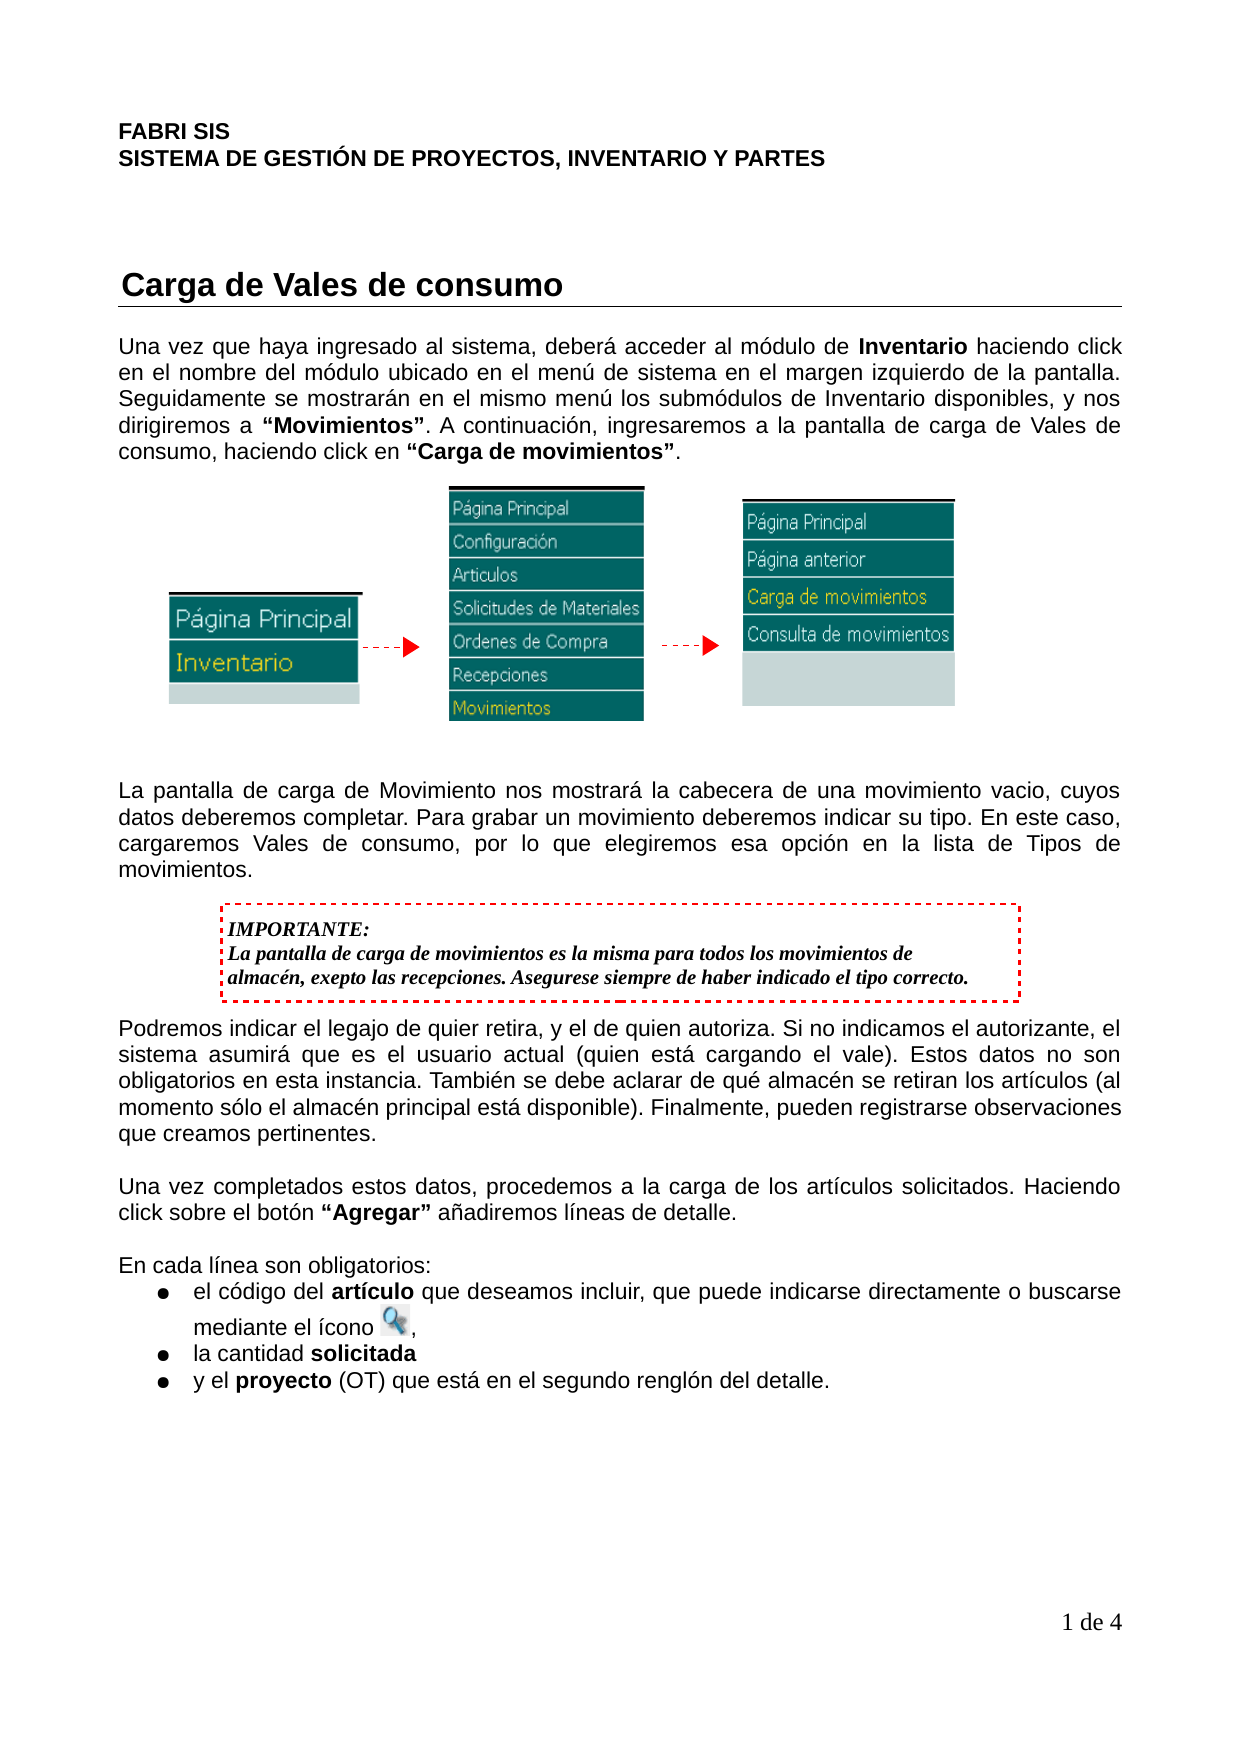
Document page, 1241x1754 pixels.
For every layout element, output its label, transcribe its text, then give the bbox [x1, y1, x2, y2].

text FABRI SIS [118, 118, 1122, 144]
text SISTEMA DE GESTIÓN DE PROYECTOS, INVENTARIO Y PARTES [118, 144, 1122, 171]
text Una vez que haya ingresado al sistema, deberá acceder al módulo de Inventario haciendo click en el nombre del módulo ubicado en el menú de sistema en el margen izquierdo de la pantalla. Seguidamente se mostrarán en el mismo menú los submódulos de Inventario disponibles, y nos dirigiremos a “Movimientos”. A continuación, ingresaremos a la pantalla de carga de Vales de consumo, haciendo click en “Carga de movimientos”. [118, 333, 1122, 464]
list y el proyecto (OT) que está en el segundo renglón del detalle. [156, 1367, 1122, 1393]
list la cantidad solicitada [156, 1340, 1122, 1367]
text La pantalla de carga de Movimiento nos mostrará la cabecera de una movimiento vacio, cuyos datos deberemos completar. Para grabar un movimiento deberemos indicar su tipo. En este caso, cargaremos Vales de consumo, por lo que elegiremos esa opción en la lista de Tipos de movimientos. [118, 777, 1122, 883]
text En cada línea son obligatorios: [118, 1252, 1122, 1278]
text Una vez completados estos datos, procedemos a la carga de los artículos solicitados. Haciendo click sobre el botón “Agregar” añadiremos líneas de detalle. [118, 1173, 1122, 1225]
text Carga de Vales de consumo [118, 265, 1122, 306]
text Podremos indicar el legajo de quier retira, y el de quien autoriza. Si no indicamos el autorizante, el sistema asumirá que es el usuario actual (quien está cargando el vale). Estos datos no son obligatorios en esta instancia. También se debe aclarar de qué almacén se retiran los artículos (al momento sólo el almacén principal está disponible). Finalmente, pueden registrarse observaciones que creamos pertinentes. [118, 1014, 1122, 1146]
list el código del artículo que deseamos incluir, que puede indicarse directamente o buscarse mediante el ícono , [156, 1278, 1122, 1340]
